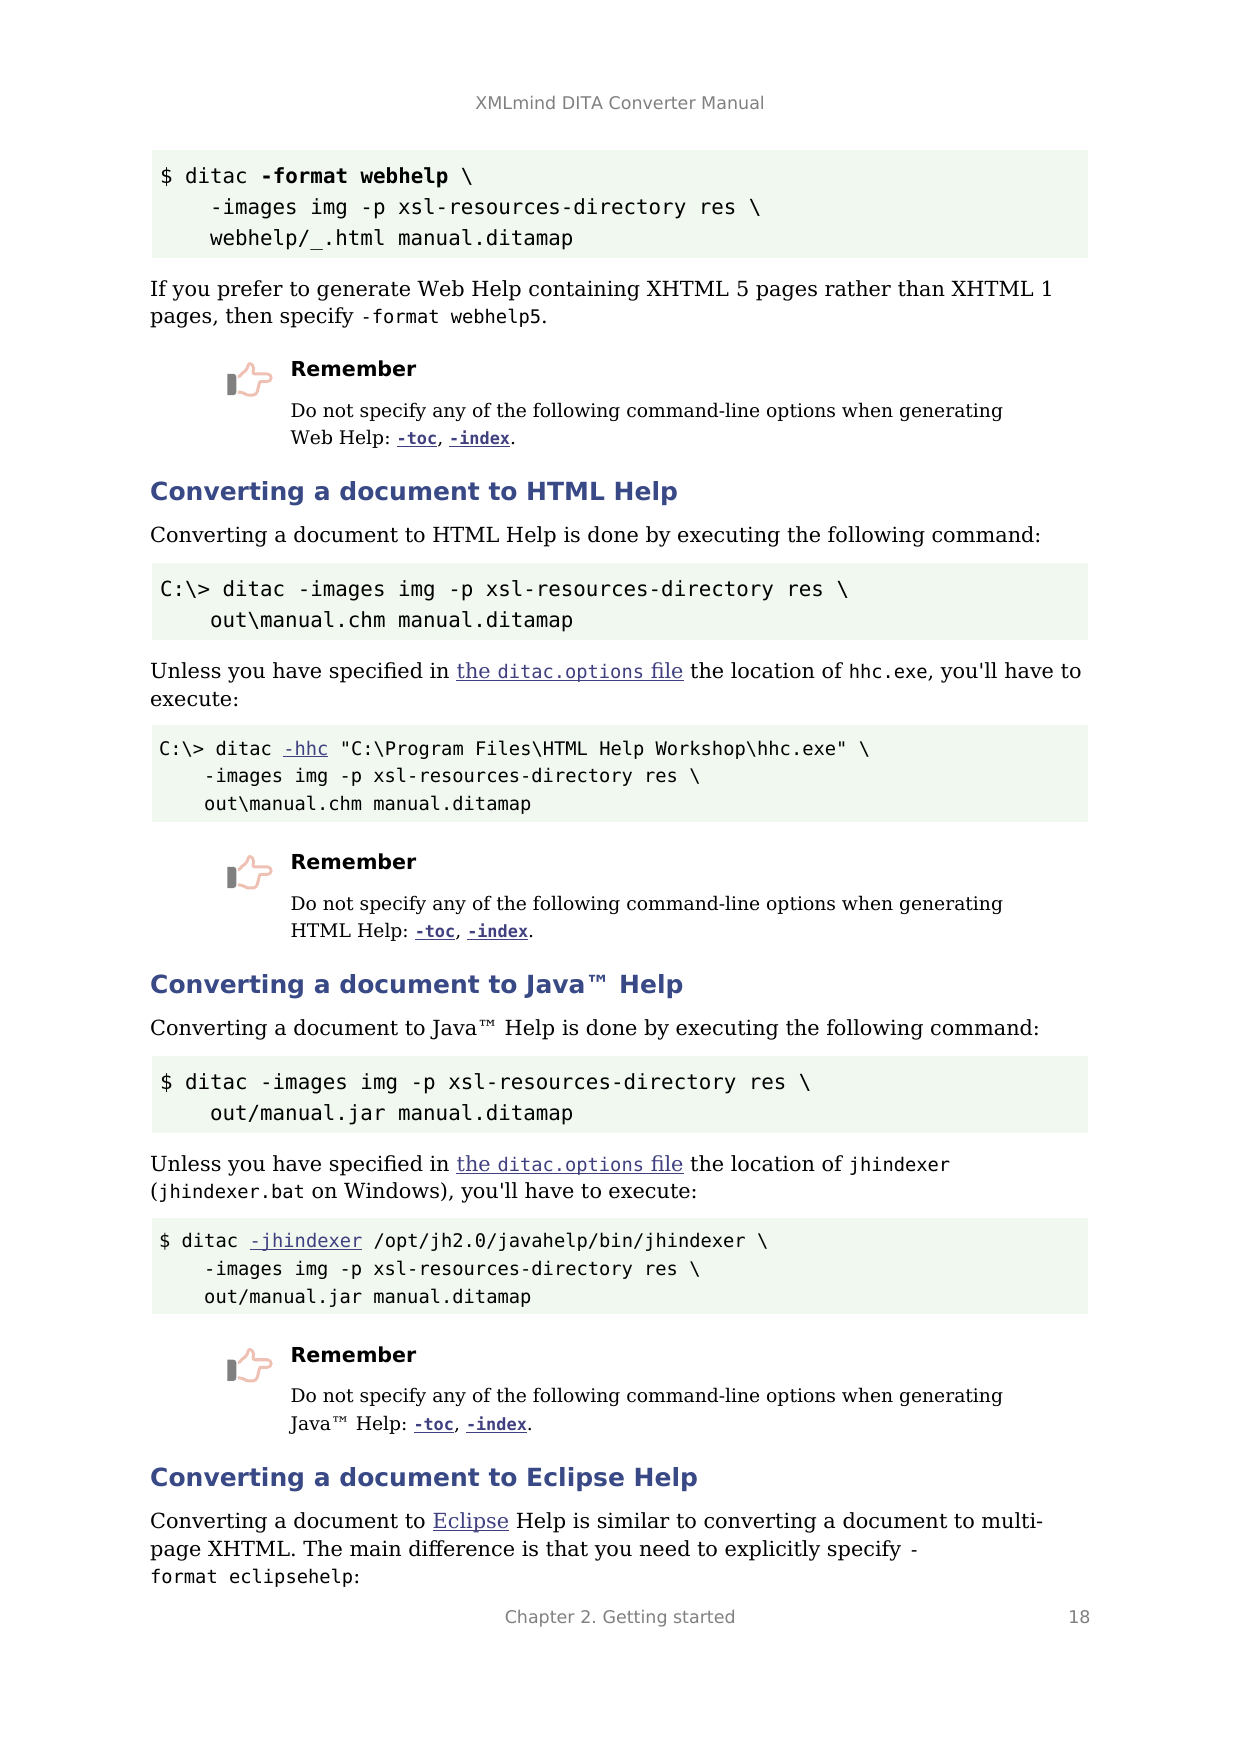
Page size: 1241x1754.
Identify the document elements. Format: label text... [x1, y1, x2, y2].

table_header [225, 356, 290, 449]
text Converting a document to HTML Help is done by executing the following command: [150, 520, 1090, 547]
text Converting a document to HTML Help [150, 477, 1090, 506]
text If you prefer to generate Web Help containing XHTML 5 pages rather than XHTML 1 pages, then specify -format webhelp5. [150, 273, 1090, 329]
table_header Remember Do not specify any of the following command-line options when generating Web Help: -toc, -index. [290, 356, 1015, 449]
text Converting a document to Java™ Help is done by executing the following command: [150, 1013, 1090, 1040]
text Converting a document to Eclipse Help is similar to converting a document to multi-page XHTML. The main difference is that you need to explicitly specify -format eclipsehelp: [150, 1506, 1090, 1589]
text Unless you have specified in the ditac.options file the location of jhindexer (jhindexer.bat on Windows), you'll have to execute: [150, 1148, 1090, 1204]
text C:\> ditac -images img -p xsl-resources-directory res \ out\manual.chm manual.ditamap [152, 563, 1088, 640]
text C:\> ditac -hhc "C:\Program Files\HTML Help Workshop\hhc.exe" \ -images img -p xsl-resources-directory res \ out\manual.chm manual.ditamap [152, 725, 1088, 822]
text Unless you have specified in the ditac.options file the location of hhc.exe, you'll have to execute: [150, 655, 1090, 711]
text $ ditac -format webhelp \ -images img -p xsl-resources-directory res \ webhelp/_.html manual.ditamap [152, 150, 1088, 258]
table_header Remember Do not specify any of the following command-line options when generating HTML Help: -toc, -index. [290, 849, 1015, 942]
table_header [225, 1342, 290, 1435]
text Converting a document to Eclipse Help [150, 1463, 1090, 1492]
text $ ditac -images img -p xsl-resources-directory res \ out/manual.jar manual.ditamap [152, 1056, 1088, 1133]
text $ ditac -jhindexer /opt/jh2.0/javahelp/bin/jhindexer \ -images img -p xsl-resources-directory res \ out/manual.jar manual.ditamap [152, 1218, 1088, 1314]
table_header [225, 849, 290, 942]
text Converting a document to Java™ Help [150, 970, 1090, 999]
table_header Remember Do not specify any of the following command-line options when generating Java™ Help: -toc, -index. [290, 1342, 1015, 1435]
